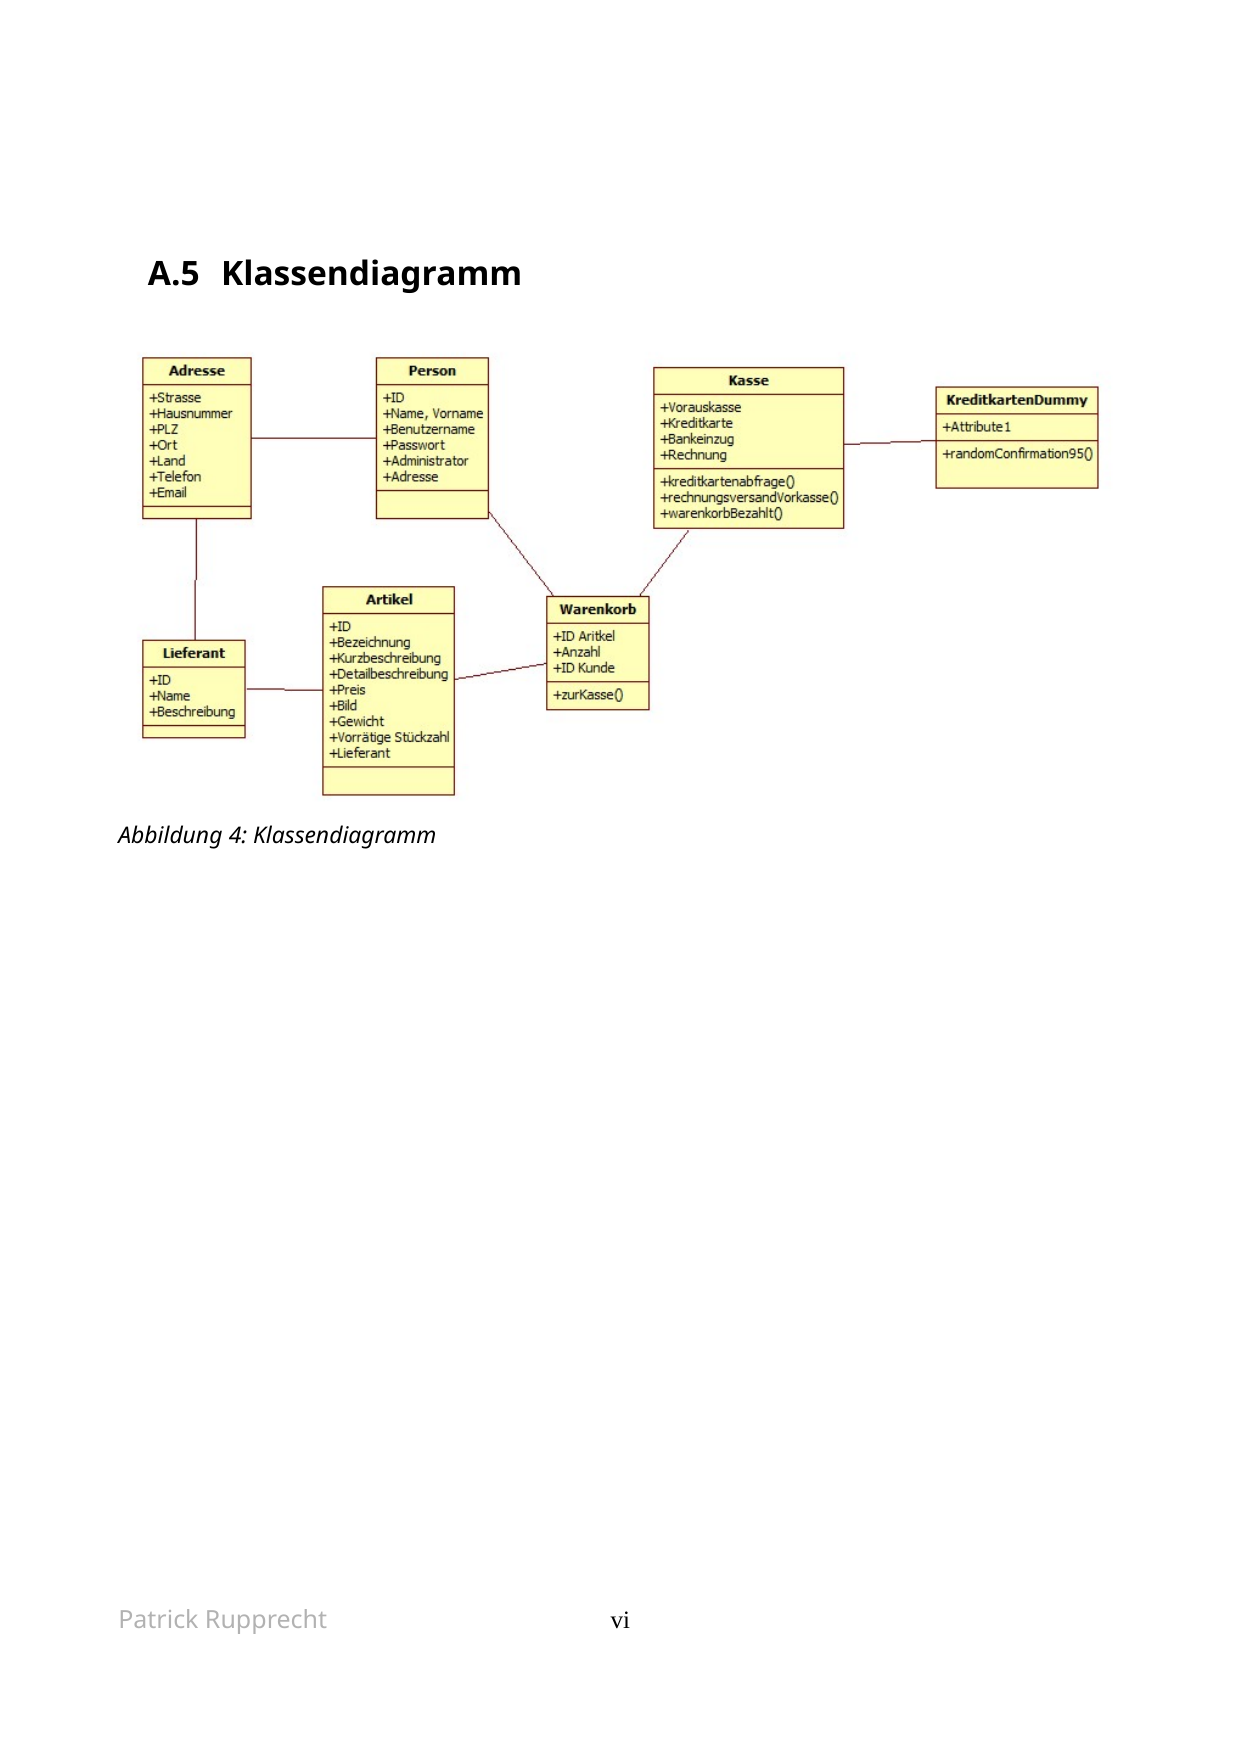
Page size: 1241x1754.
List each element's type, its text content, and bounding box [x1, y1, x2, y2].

text Abbildung 4: Klassendiagramm [118, 820, 1122, 851]
picture [118, 333, 1123, 820]
subtitle Klassendiagramm [148, 250, 1122, 296]
